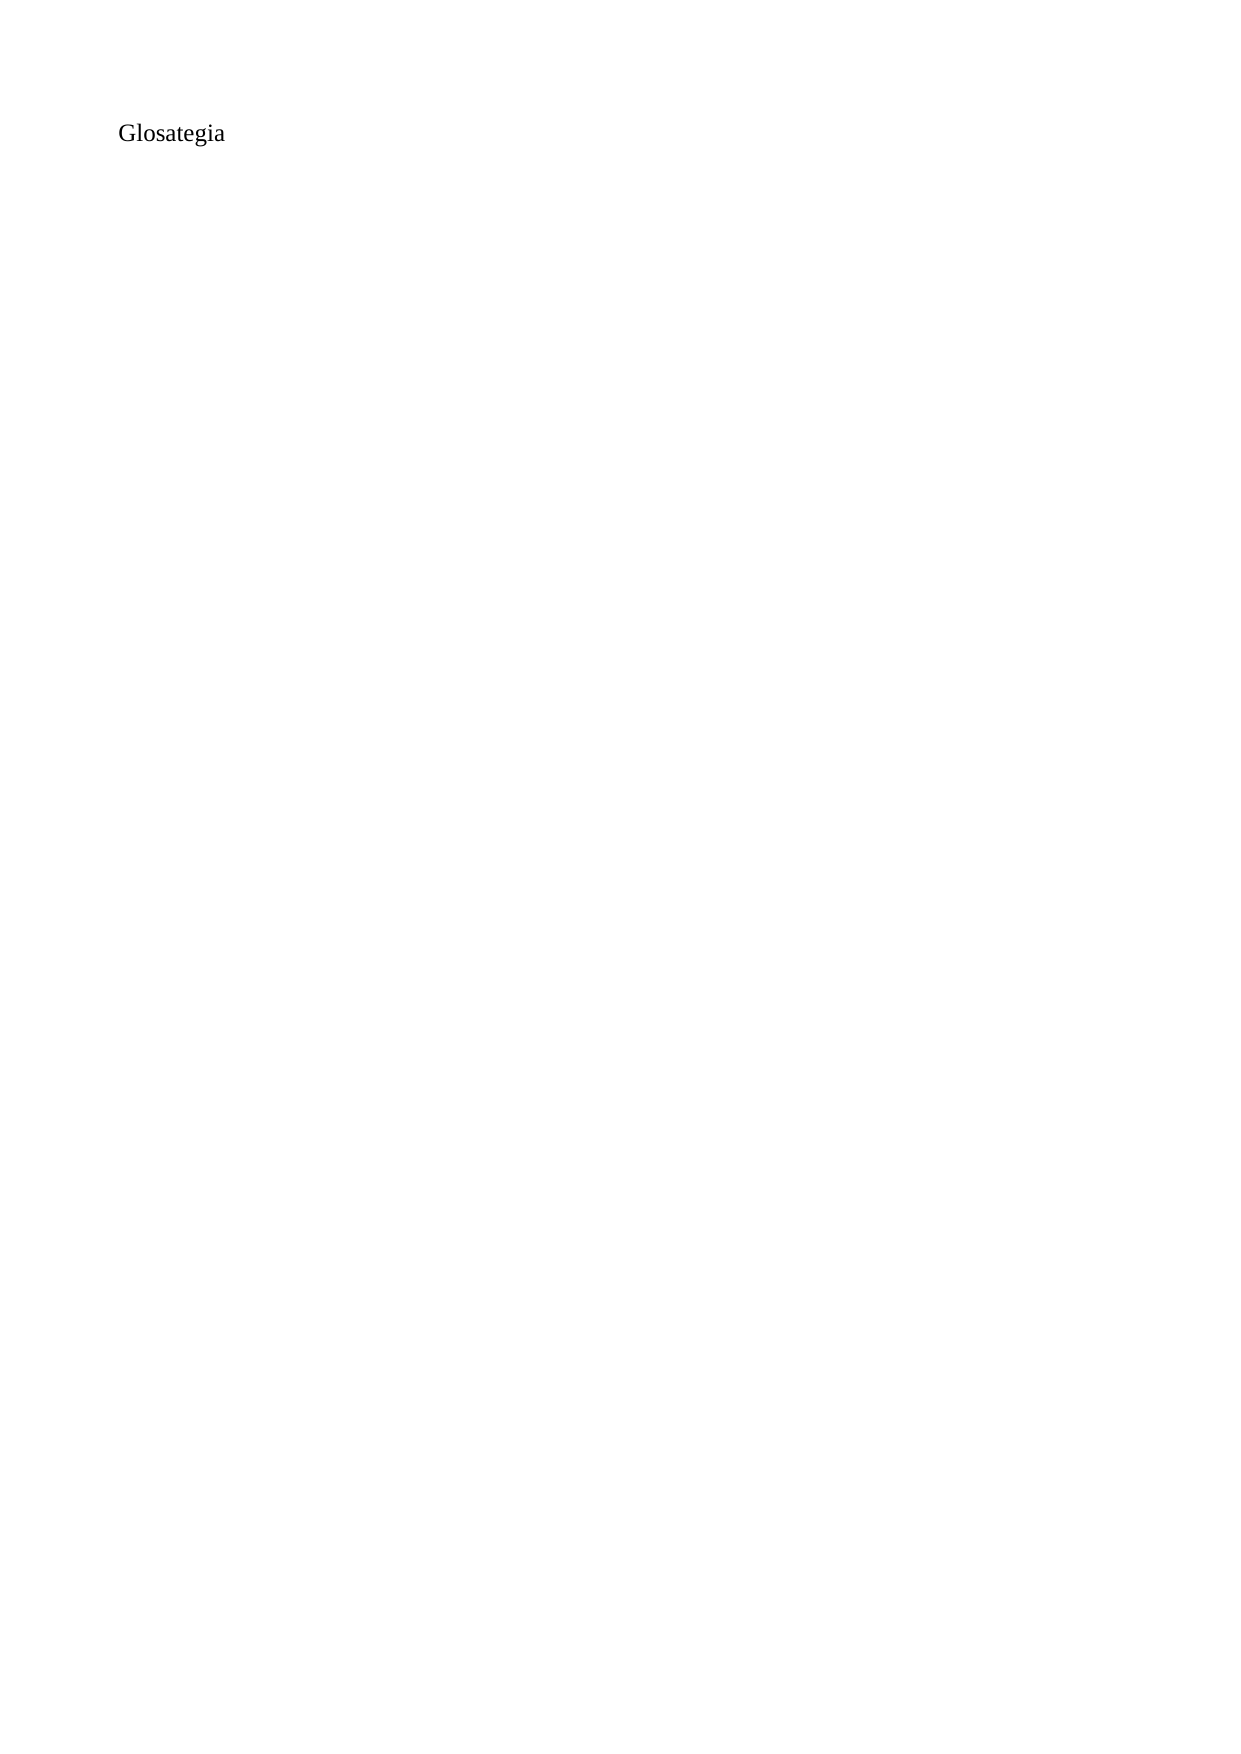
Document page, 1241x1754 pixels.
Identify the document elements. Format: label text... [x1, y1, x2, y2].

text Glosategia [118, 118, 1122, 147]
